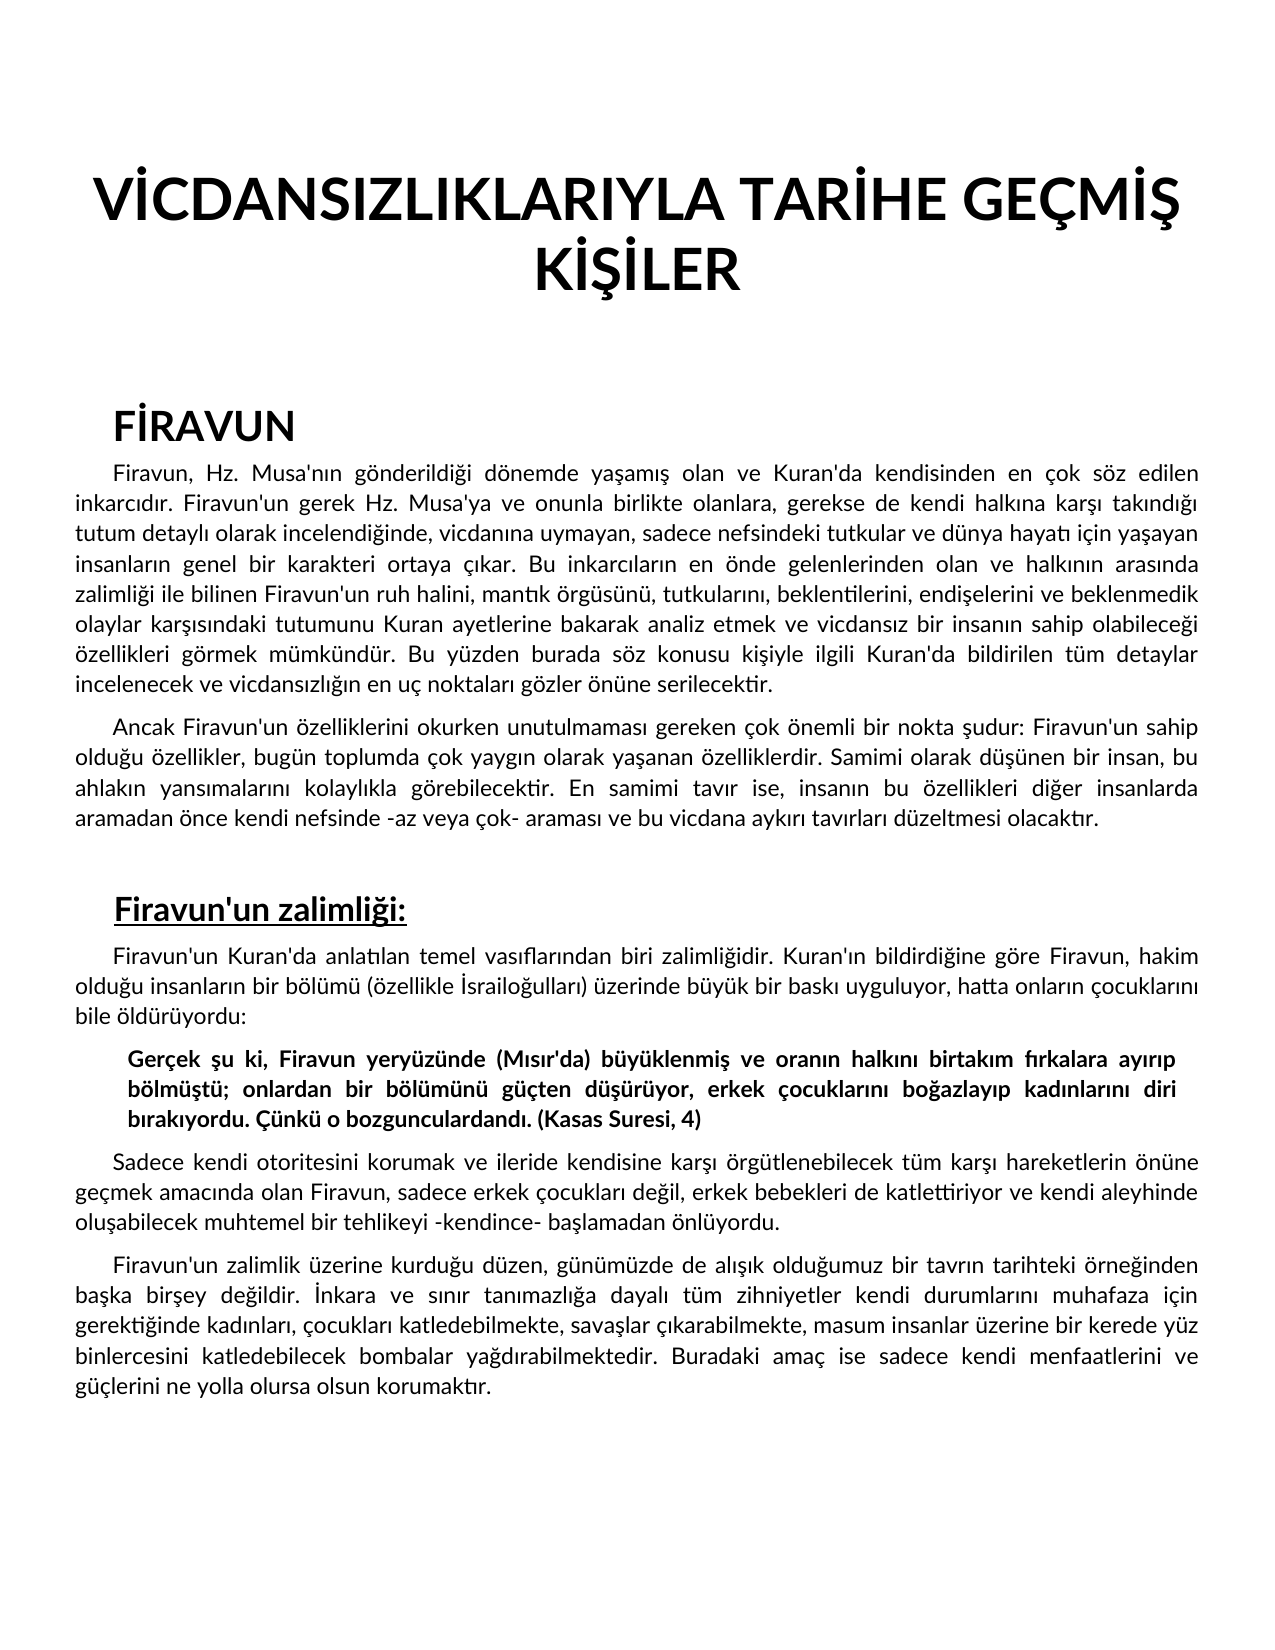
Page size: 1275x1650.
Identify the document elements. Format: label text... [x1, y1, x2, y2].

subtitle Firavun'un zalimliği: [113, 889, 1200, 929]
text Firavun'un zalimlik üzerine kurduğu düzen, günümüzde de alışık olduğumuz bir tavrın tarihteki örneğinden başka birşey değildir. İnkara ve sınır tanımazlığa dayalı tüm zihniyetler kendi durumlarını muhafaza için gerektiğinde kadınları, çocukları katledebilmekte, savaşlar çıkarabilmekte, masum insanlar üzerine bir kerede yüz binlercesini katledebilecek bombalar yağdırabilmektedir. Buradaki amaç ise sadece kendi menfaatlerini ve güçlerini ne yolla olursa olsun korumaktır. [75, 1251, 1200, 1399]
subtitle FİRAVUN [112, 400, 1200, 450]
text Firavun, Hz. Musa'nın gönderildiği dönemde yaşamış olan ve Kuran'da kendisinden en çok söz edilen inkarcıdır. Firavun'un gerek Hz. Musa'ya ve onunla birlikte olanlara, gerekse de kendi halkına karşı takındığı tutum detaylı olarak incelendiğinde, vicdanına uymayan, sadece nefsindeki tutkular ve dünya hayatı için yaşayan insanların genel bir karakteri ortaya çıkar. Bu inkarcıların en önde gelenlerinden olan ve halkının arasında zalimliği ile bilinen Firavun'un ruh halini, mantık örgüsünü, tutkularını, beklentilerini, endişelerini ve beklenmedik olaylar karşısındaki tutumunu Kuran ayetlerine bakarak analiz etmek ve vicdansız bir insanın sahip olabileceği özellikleri görmek mümkündür. Bu yüzden burada söz konusu kişiyle ilgili Kuran'da bildirilen tüm detaylar incelenecek ve vicdansızlığın en uç noktaları gözler önüne serilecektir. [75, 459, 1200, 698]
text Firavun'un Kuran'da anlatılan temel vasıflarından biri zalimliğidir. Kuran'ın bildirdiğine göre Firavun, hakim olduğu insanların bir bölümü (özellikle İsrailoğulları) üzerinde büyük bir baskı uyguluyor, hatta onların çocuklarını bile öldürüyordu: [75, 941, 1200, 1029]
subtitle VİCDANSIZLIKLARIYLA TARİHE GEÇMİŞ KİŞİLER [75, 162, 1200, 302]
text Gerçek şu ki, Firavun yeryüzünde (Mısır'da) büyüklenmiş ve oranın halkını birtakım fırkalara ayırıp bölmüştü; onlardan bir bölümünü güçten düşürüyor, erkek çocuklarını boğazlayıp kadınlarını diri bırakıyordu. Çünkü o bozgunculardandı. (Kasas Suresi, 4) [127, 1044, 1177, 1132]
text Sadece kendi otoritesini korumak ve ileride kendisine karşı örgütlenebilecek tüm karşı hareketlerin önüne geçmek amacında olan Firavun, sadece erkek çocukları değil, erkek bebekleri de katlettiriyor ve kendi aleyhinde oluşabilecek muhtemel bir tehlikeyi -kendince- başlamadan önlüyordu. [75, 1148, 1200, 1236]
text Ancak Firavun'un özelliklerini okurken unutulmaması gereken çok önemli bir nokta şudur: Firavun'un sahip olduğu özellikler, bugün toplumda çok yaygın olarak yaşanan özelliklerdir. Samimi olarak düşünen bir insan, bu ahlakın yansımalarını kolaylıkla görebilecektir. En samimi tavır ise, insanın bu özellikleri diğer insanlarda aramadan önce kendi nefsinde -az veya çok- araması ve bu vicdana aykırı tavırları düzeltmesi olacaktır. [75, 713, 1200, 831]
